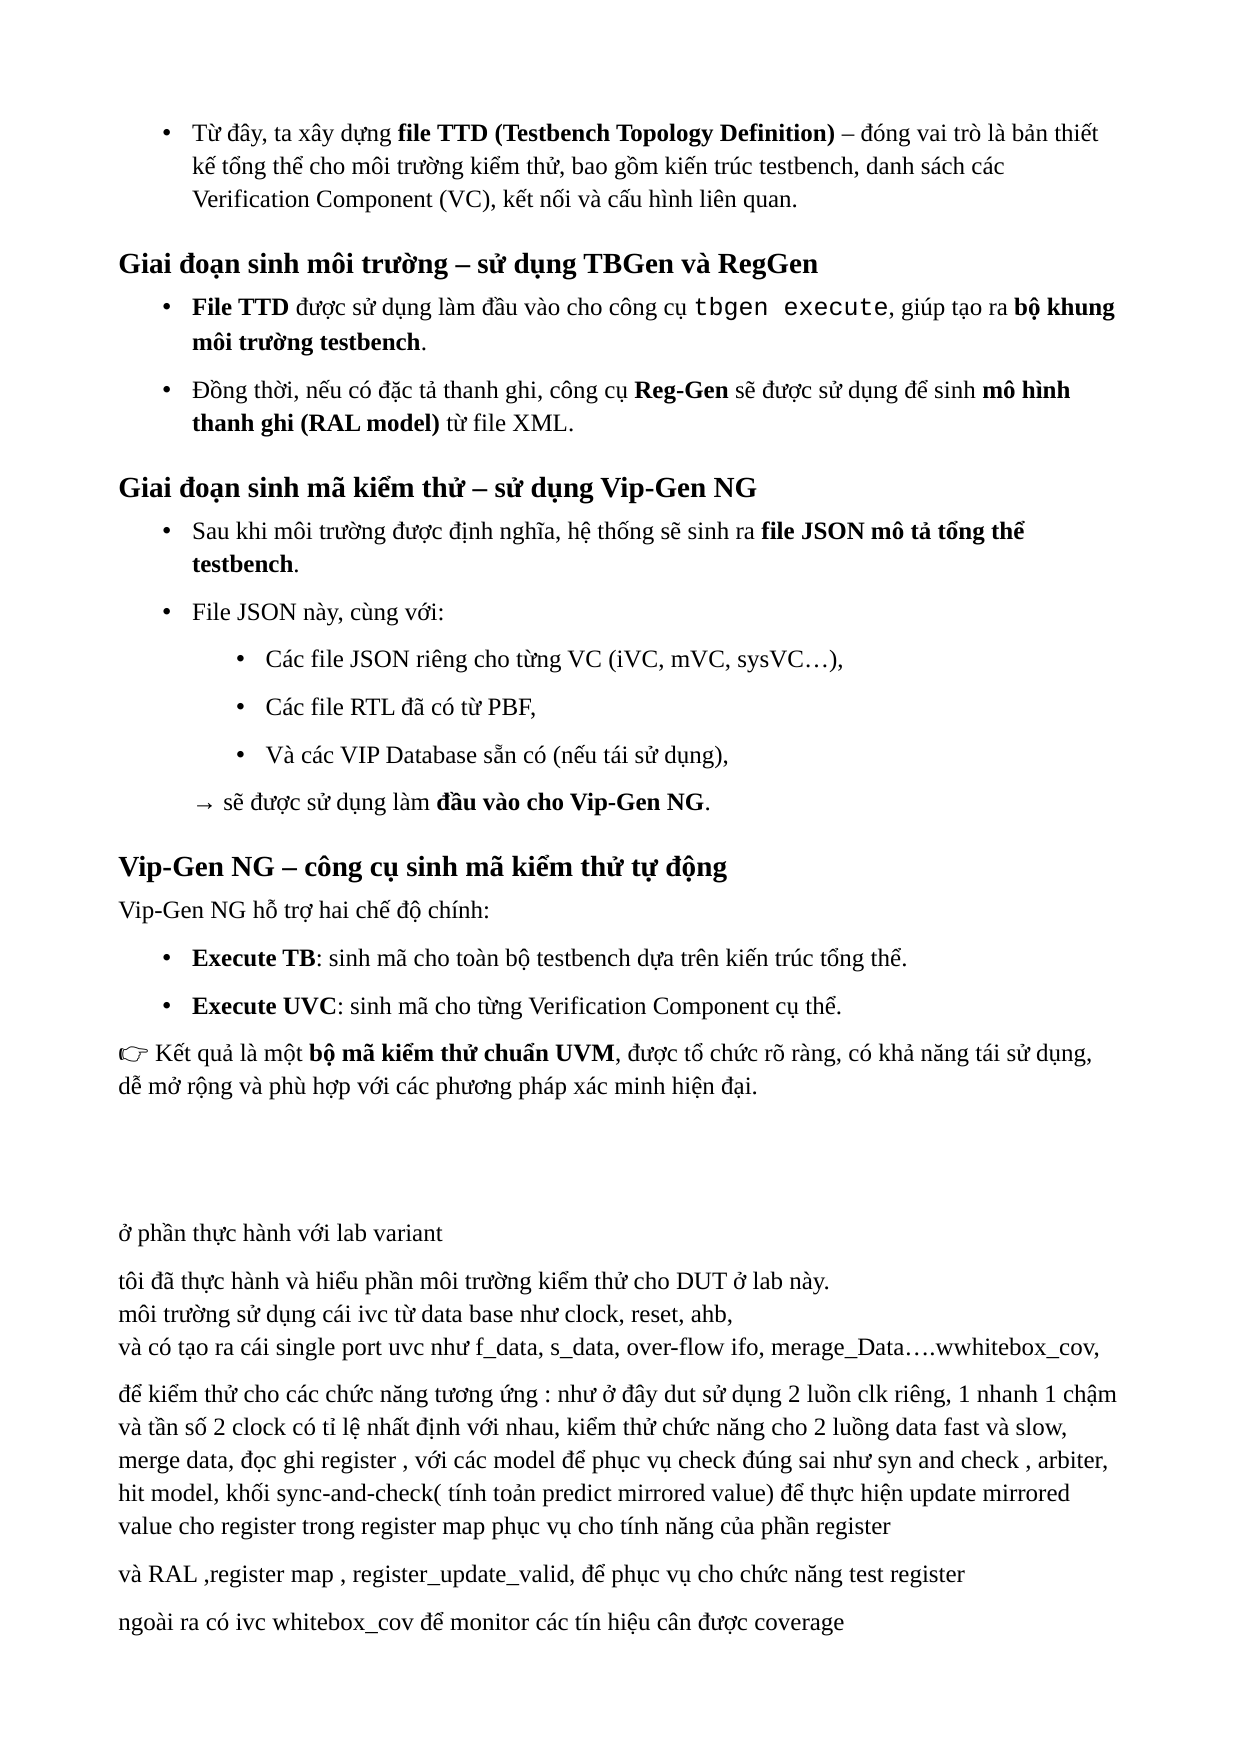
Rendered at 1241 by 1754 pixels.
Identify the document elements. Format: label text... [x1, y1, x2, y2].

list File TTD được sử dụng làm đầu vào cho công cụ tbgen execute, giúp tạo ra bộ khung môi trường testbench. [162, 292, 1122, 356]
list → sẽ được sử dụng làm đầu vào cho Vip-Gen NG. [162, 787, 1122, 816]
subtitle Giai đoạn sinh mã kiểm thử – sử dụng Vip-Gen NG [118, 470, 1122, 504]
text ngoài ra có ivc whitebox_cov để monitor các tín hiệu cân được coverage [118, 1607, 1122, 1635]
list Đồng thời, nếu có đặc tả thanh ghi, công cụ Reg-Gen sẽ được sử dụng để sinh mô hình thanh ghi (RAL model) từ file XML. [162, 375, 1122, 437]
list Các file RTL đã có từ PBF, [236, 692, 1122, 721]
list Và các VIP Database sẵn có (nếu tái sử dụng), [236, 740, 1122, 768]
list File JSON này, cùng với: [162, 597, 1122, 626]
subtitle Vip-Gen NG – công cụ sinh mã kiểm thử tự động [118, 849, 1122, 883]
text Vip-Gen NG hỗ trợ hai chế độ chính: [118, 896, 1122, 924]
text để kiểm thử cho các chức năng tương ứng : như ở đây dut sử dụng 2 luồn clk riêng, 1 nhanh 1 chậm và tần số 2 clock có tỉ lệ nhất định với nhau, kiểm thử chức năng cho 2 luồng data fast và slow, merge data, đọc ghi register , với các model để phục vụ check đúng sai như syn and check , arbiter, hit model, khối sync-and-check( tính toản predict mirrored value) để thực hiện update mirrored value cho register trong register map phục vụ cho tính năng của phần register [118, 1379, 1122, 1540]
text và RAL ,register map , register_update_valid, để phục vụ cho chức năng test register [118, 1559, 1122, 1588]
list Execute TB: sinh mã cho toàn bộ testbench dựa trên kiến trúc tổng thể. [162, 943, 1122, 972]
list Các file JSON riêng cho từng VC (iVC, mVC, sysVC…), [236, 644, 1122, 673]
list Sau khi môi trường được định nghĩa, hệ thống sẽ sinh ra file JSON mô tả tổng thể testbench. [162, 516, 1122, 578]
list Từ đây, ta xây dựng file TTD (Testbench Topology Definition) – đóng vai trò là bản thiết kế tổng thể cho môi trường kiểm thử, bao gồm kiến trúc testbench, danh sách các Verification Component (VC), kết nối và cấu hình liên quan. [162, 118, 1122, 213]
text tôi đã thực hành và hiểu phần môi trường kiểm thử cho DUT ở lab này. môi trường sử dụng cái ivc từ data base như clock, reset, ahb, và có tạo ra cái single port uvc như f_data, s_data, over-flow ifo, merage_Data….wwhitebox_cov, [118, 1266, 1122, 1361]
subtitle Giai đoạn sinh môi trường – sử dụng TBGen và RegGen [118, 246, 1122, 280]
text ở phần thực hành với lab variant [118, 1119, 1122, 1247]
text 👉 Kết quả là một bộ mã kiểm thử chuẩn UVM, được tổ chức rõ ràng, có khả năng tái sử dụng, dễ mở rộng và phù hợp với các phương pháp xác minh hiện đại. [118, 1038, 1122, 1100]
list Execute UVC: sinh mã cho từng Verification Component cụ thể. [162, 991, 1122, 1019]
